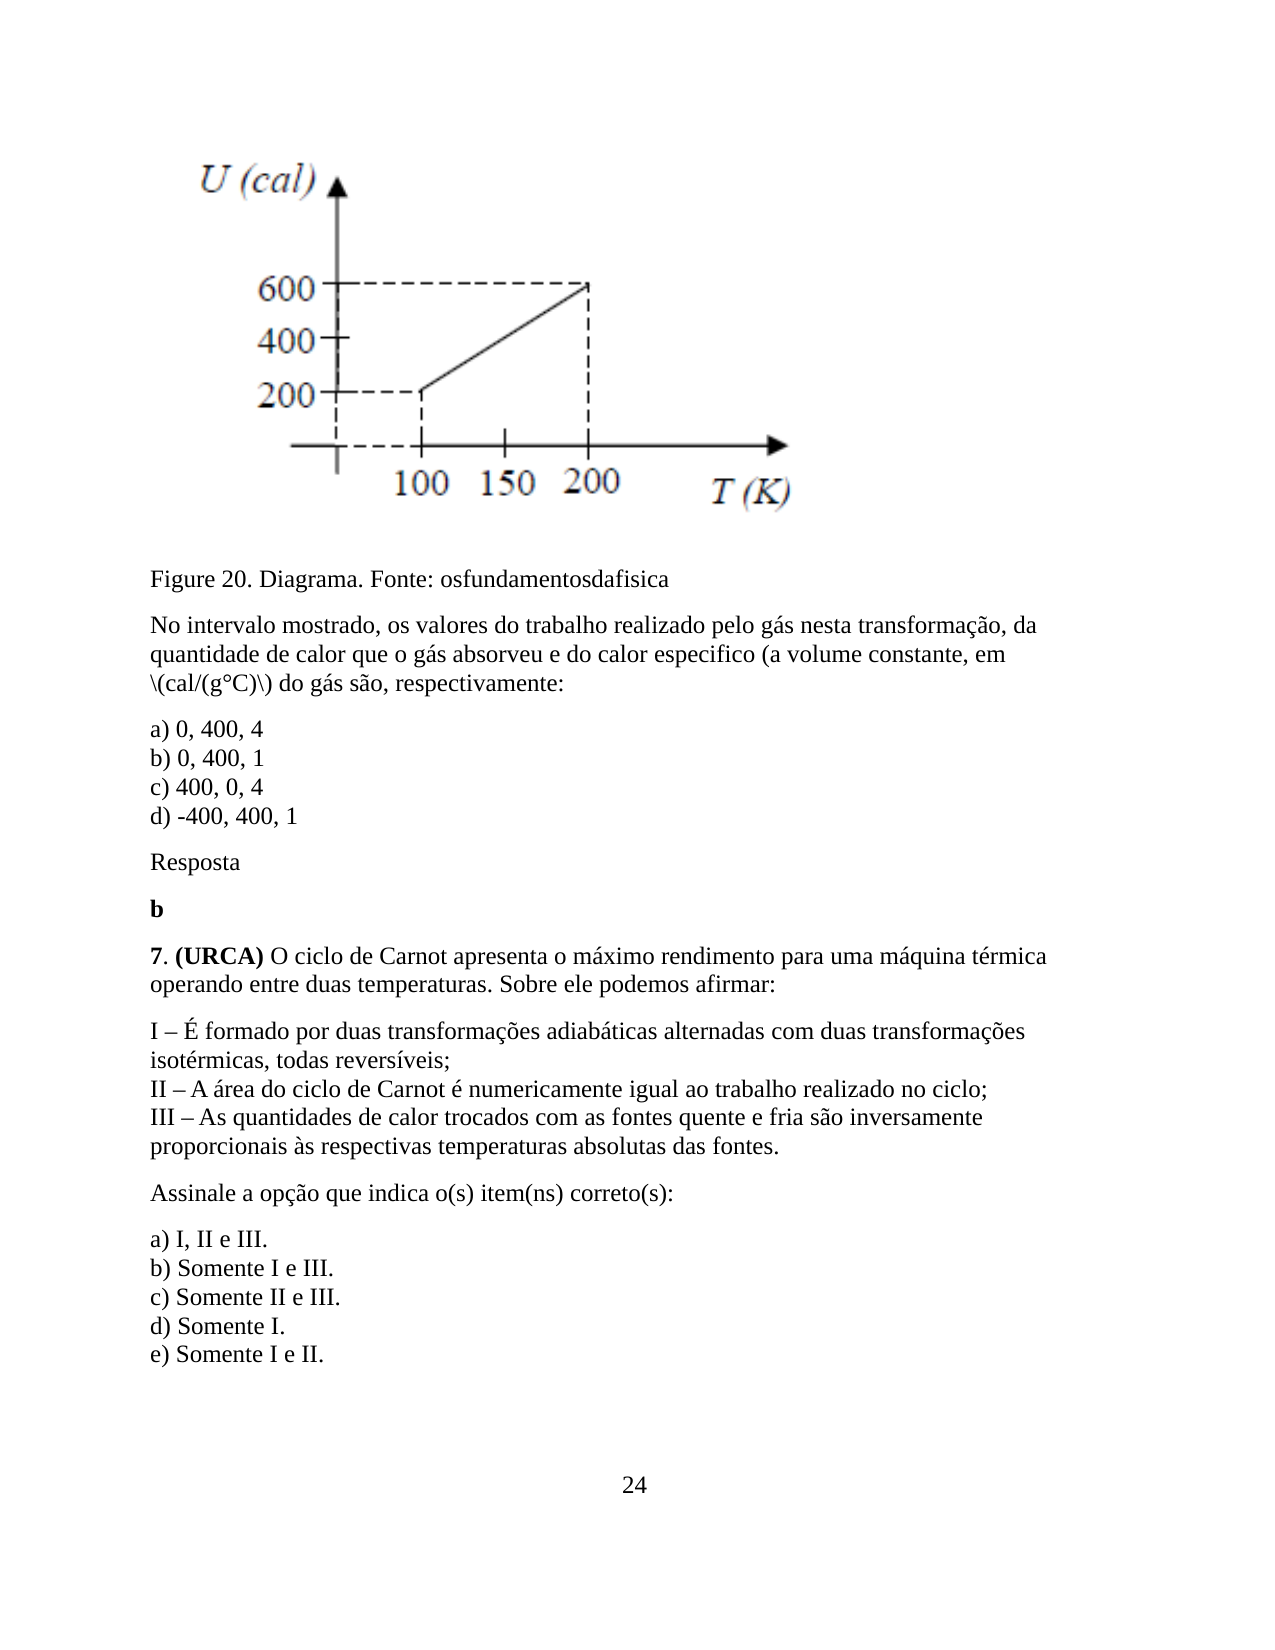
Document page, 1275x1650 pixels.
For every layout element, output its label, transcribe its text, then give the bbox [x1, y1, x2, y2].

text Figure 20. Diagrama. Fonte: osfundamentosdafisica [150, 564, 1125, 592]
picture [150, 150, 911, 546]
text 7. (URCA) O ciclo de Carnot apresenta o máximo rendimento para uma máquina térmica operando entre duas temperaturas. Sobre ele podemos afirmar: [150, 941, 1125, 998]
text Assinale a opção que indica o(s) item(ns) correto(s): [150, 1178, 1125, 1207]
text I – É formado por duas transformações adiabáticas alternadas com duas transformações isotérmicas, todas reversíveis; II – A área do ciclo de Carnot é numericamente igual ao trabalho realizado no ciclo; III – As quantidades de calor trocados com as fontes quente e fria são inversamente proporcionais às respectivas temperaturas absolutas das fontes. [150, 1016, 1125, 1160]
text a) 0, 400, 4 b) 0, 400, 1 c) 400, 0, 4 d) -400, 400, 1 [150, 714, 1125, 829]
text Resposta [150, 847, 1125, 876]
text No intervalo mostrado, os valores do trabalho realizado pelo gás nesta transformação, da quantidade de calor que o gás absorveu e do calor especifico (a volume constante, em \(cal/(g°C)\) do gás são, respectivamente: [150, 610, 1125, 697]
text a) I, II e III. b) Somente I e III. c) Somente II e III. d) Somente I. e) Somente I e II. [150, 1224, 1125, 1397]
text b [150, 894, 1125, 923]
